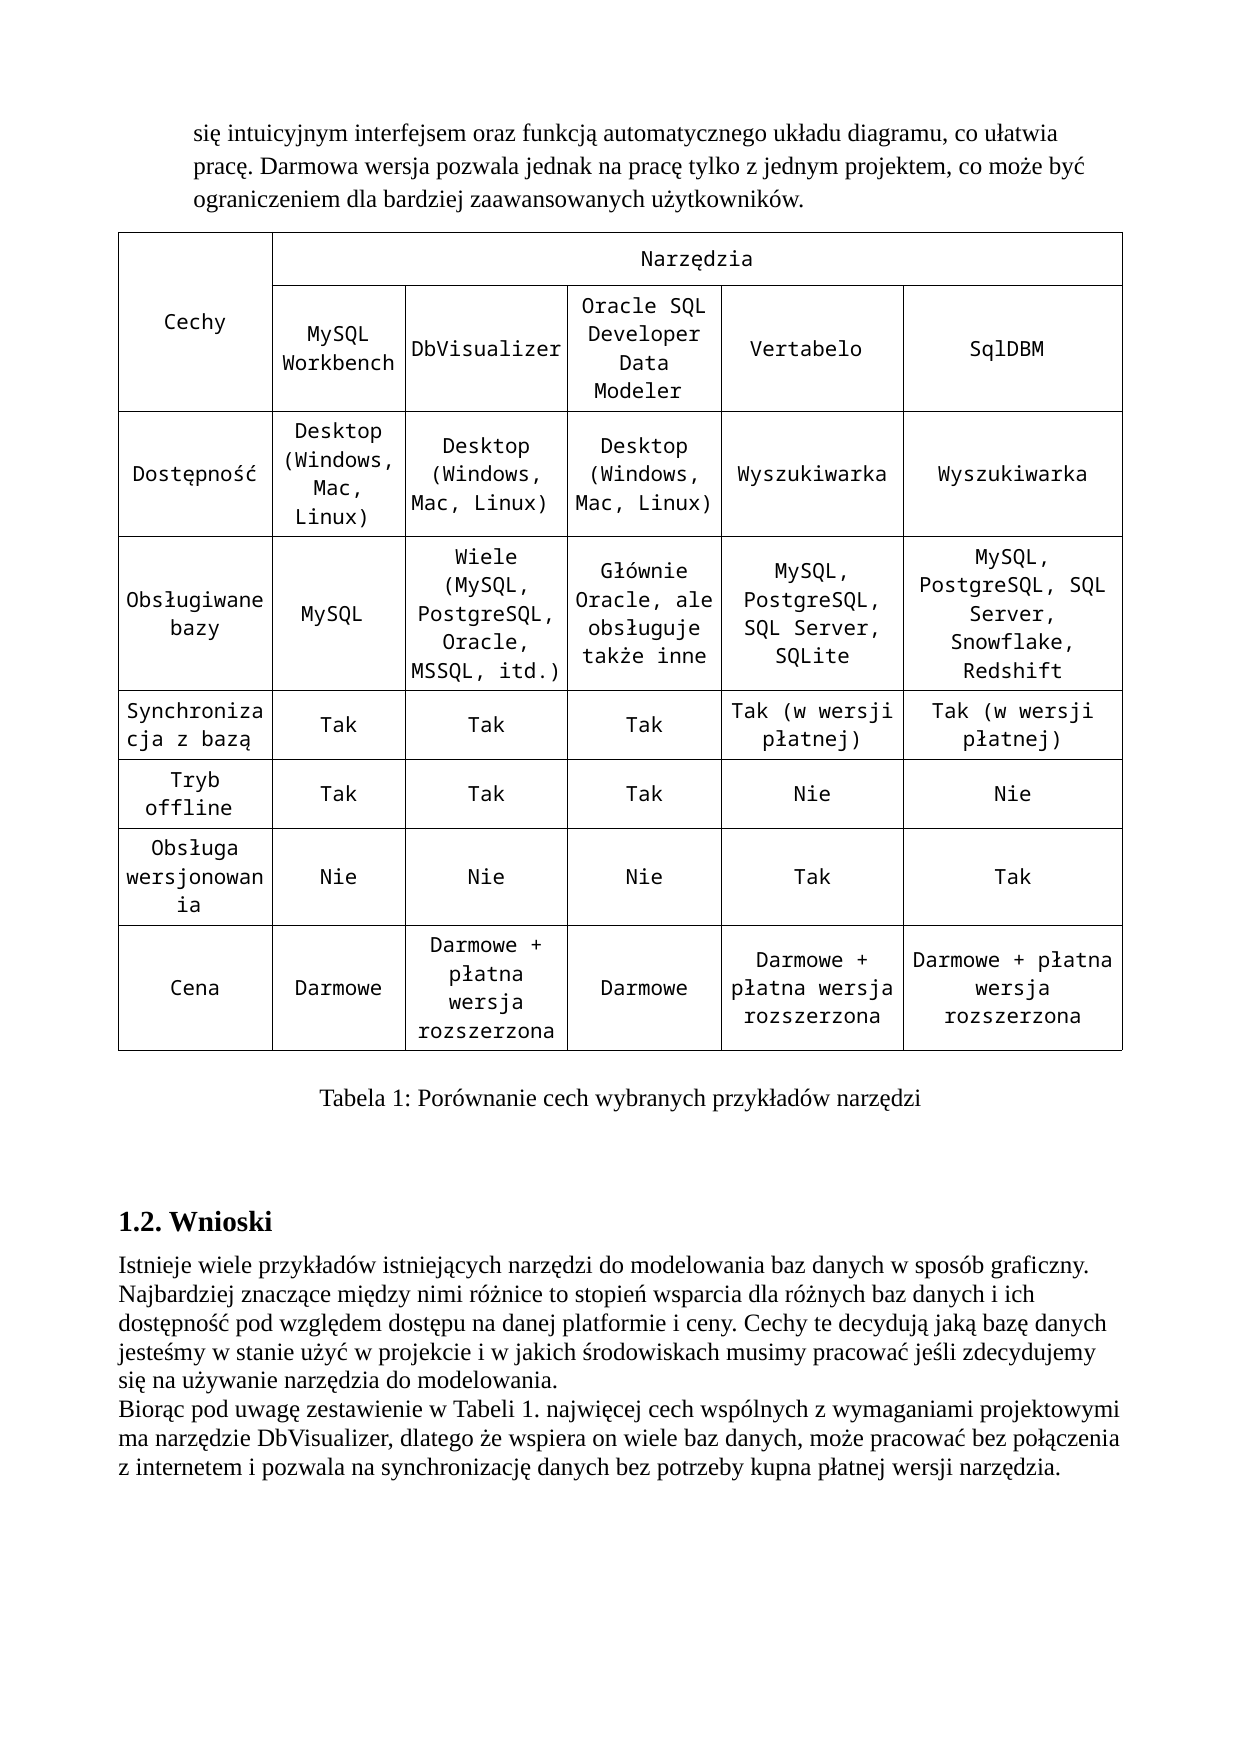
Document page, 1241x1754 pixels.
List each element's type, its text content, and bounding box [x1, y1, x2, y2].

table_cell Nie [406, 829, 567, 924]
table_cell Dostępność [119, 412, 272, 536]
table_cell Darmowe [273, 926, 405, 1050]
table_cell Tak [406, 760, 567, 827]
table_cell Vertabelo [722, 286, 903, 411]
table_cell Nie [722, 760, 903, 827]
table_cell Desktop (Windows, Mac, Linux) [273, 412, 405, 536]
table_cell Cena [119, 926, 272, 1050]
table_cell Tak (w wersji płatnej) [904, 691, 1122, 759]
table_cell Obsługiwane bazy [119, 537, 272, 690]
list się intuicyjnym interfejsem oraz funkcją automatycznego układu diagramu, co ułatwia pracę. Darmowa wersja pozwala jednak na pracę tylko z jednym projektem, co może być ograniczeniem dla bardziej zaawansowanych użytkowników. [156, 118, 1122, 213]
subtitle 1.2. Wnioski [118, 1204, 1122, 1238]
table_cell Darmowe [568, 926, 721, 1050]
table_cell Desktop (Windows, Mac, Linux) [568, 412, 721, 536]
table_cell MySQL, PostgreSQL, SQL Server, SQLite [722, 537, 903, 690]
table_header Narzędzia [273, 233, 1122, 285]
table_cell Tak [406, 691, 567, 759]
table_cell Obsługa wersjonowania [119, 829, 272, 924]
table_cell Tak [568, 760, 721, 827]
table_cell MySQL Workbench [273, 286, 405, 411]
table_cell Wiele (MySQL, PostgreSQL, Oracle, MSSQL, itd.) [406, 537, 567, 690]
table_cell Darmowe + płatna wersja rozszerzona [904, 926, 1122, 1050]
table_cell Darmowe + płatna wersja rozszerzona [722, 926, 903, 1050]
table_cell Nie [568, 829, 721, 924]
table_cell Tak [722, 829, 903, 924]
text Istnieje wiele przykładów istniejących narzędzi do modelowania baz danych w sposób graficzny. Najbardziej znaczące między nimi różnice to stopień wsparcia dla różnych baz danych i ich dostępność pod względem dostępu na danej platformie i ceny. Cechy te decydują jaką bazę danych jesteśmy w stanie użyć w projekcie i w jakich środowiskach musimy pracować jeśli zdecydujemy się na używanie narzędzia do modelowania. Biorąc pod uwagę zestawienie w Tabeli 1. najwięcej cech wspólnych z wymaganiami projektowymi ma narzędzie DbVisualizer, dlatego że wspiera on wiele baz danych, może pracować bez połączenia z internetem i pozwala na synchronizację danych bez potrzeby kupna płatnej wersji narzędzia. [118, 1251, 1122, 1481]
table_cell MySQL, PostgreSQL, SQL Server, Snowflake, Redshift [904, 537, 1122, 690]
table_cell Tak (w wersji płatnej) [722, 691, 903, 759]
table_cell Darmowe + płatna wersja rozszerzona [406, 926, 567, 1050]
table_cell Tryb offline [119, 760, 272, 827]
table_cell Synchronizacja z bazą [119, 691, 272, 759]
text Tabela 1: Porównanie cech wybranych przykładów narzędzi [118, 1051, 1122, 1112]
table_cell Nie [273, 829, 405, 924]
table_cell Tak [568, 691, 721, 759]
table_cell MySQL [273, 537, 405, 690]
table_cell SqlDBM [904, 286, 1122, 411]
table_cell Wyszukiwarka [904, 412, 1122, 536]
table_cell Nie [904, 760, 1122, 827]
table_cell Tak [273, 760, 405, 827]
table_cell Wyszukiwarka [722, 412, 903, 536]
table_header Cechy [119, 233, 272, 411]
table_cell Oracle SQL Developer Data Modeler [568, 286, 721, 411]
table_cell DbVisualizer [406, 286, 567, 411]
table_cell Desktop (Windows, Mac, Linux) [406, 412, 567, 536]
table_cell Głównie Oracle, ale obsługuje także inne [568, 537, 721, 690]
table_cell Tak [904, 829, 1122, 924]
table_cell Tak [273, 691, 405, 759]
